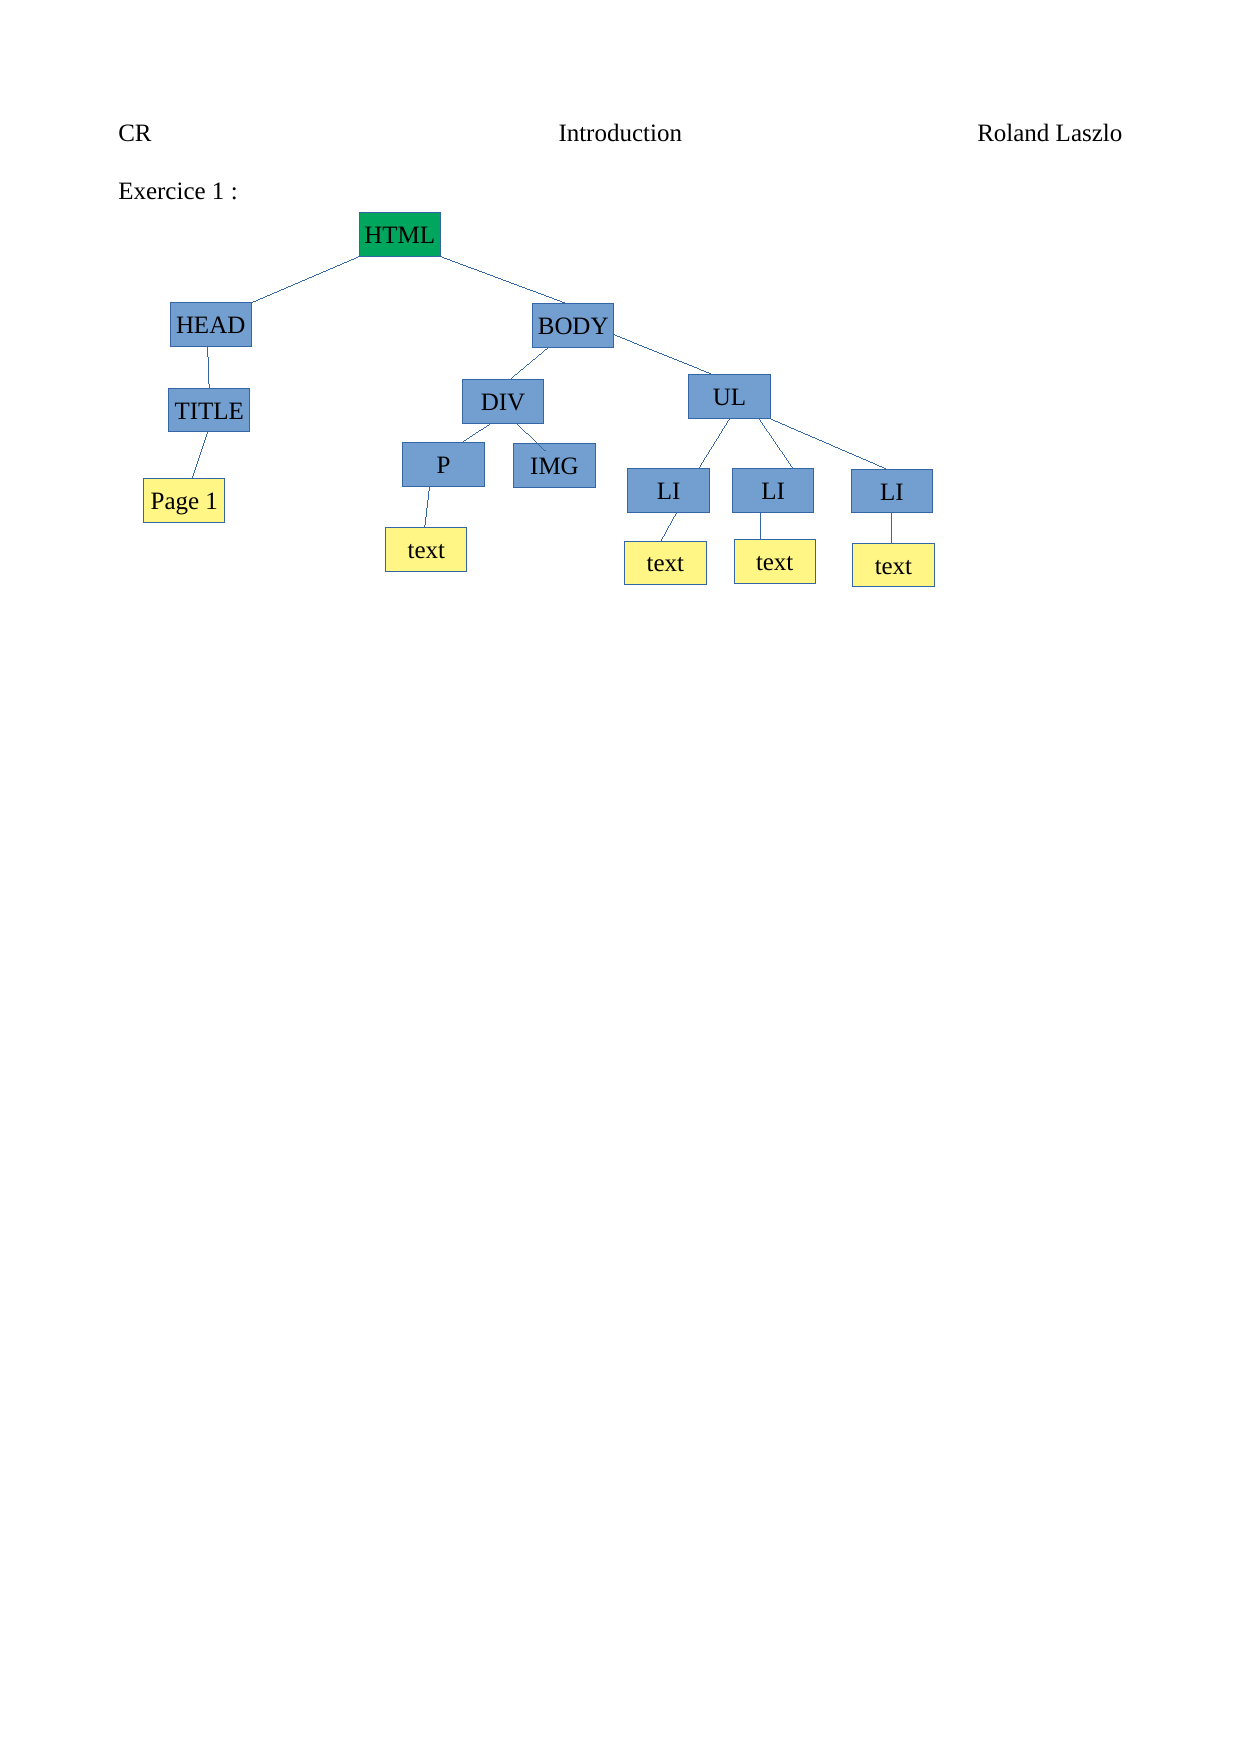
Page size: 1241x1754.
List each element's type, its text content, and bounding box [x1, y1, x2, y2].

text Exercice 1 : [118, 176, 1122, 205]
